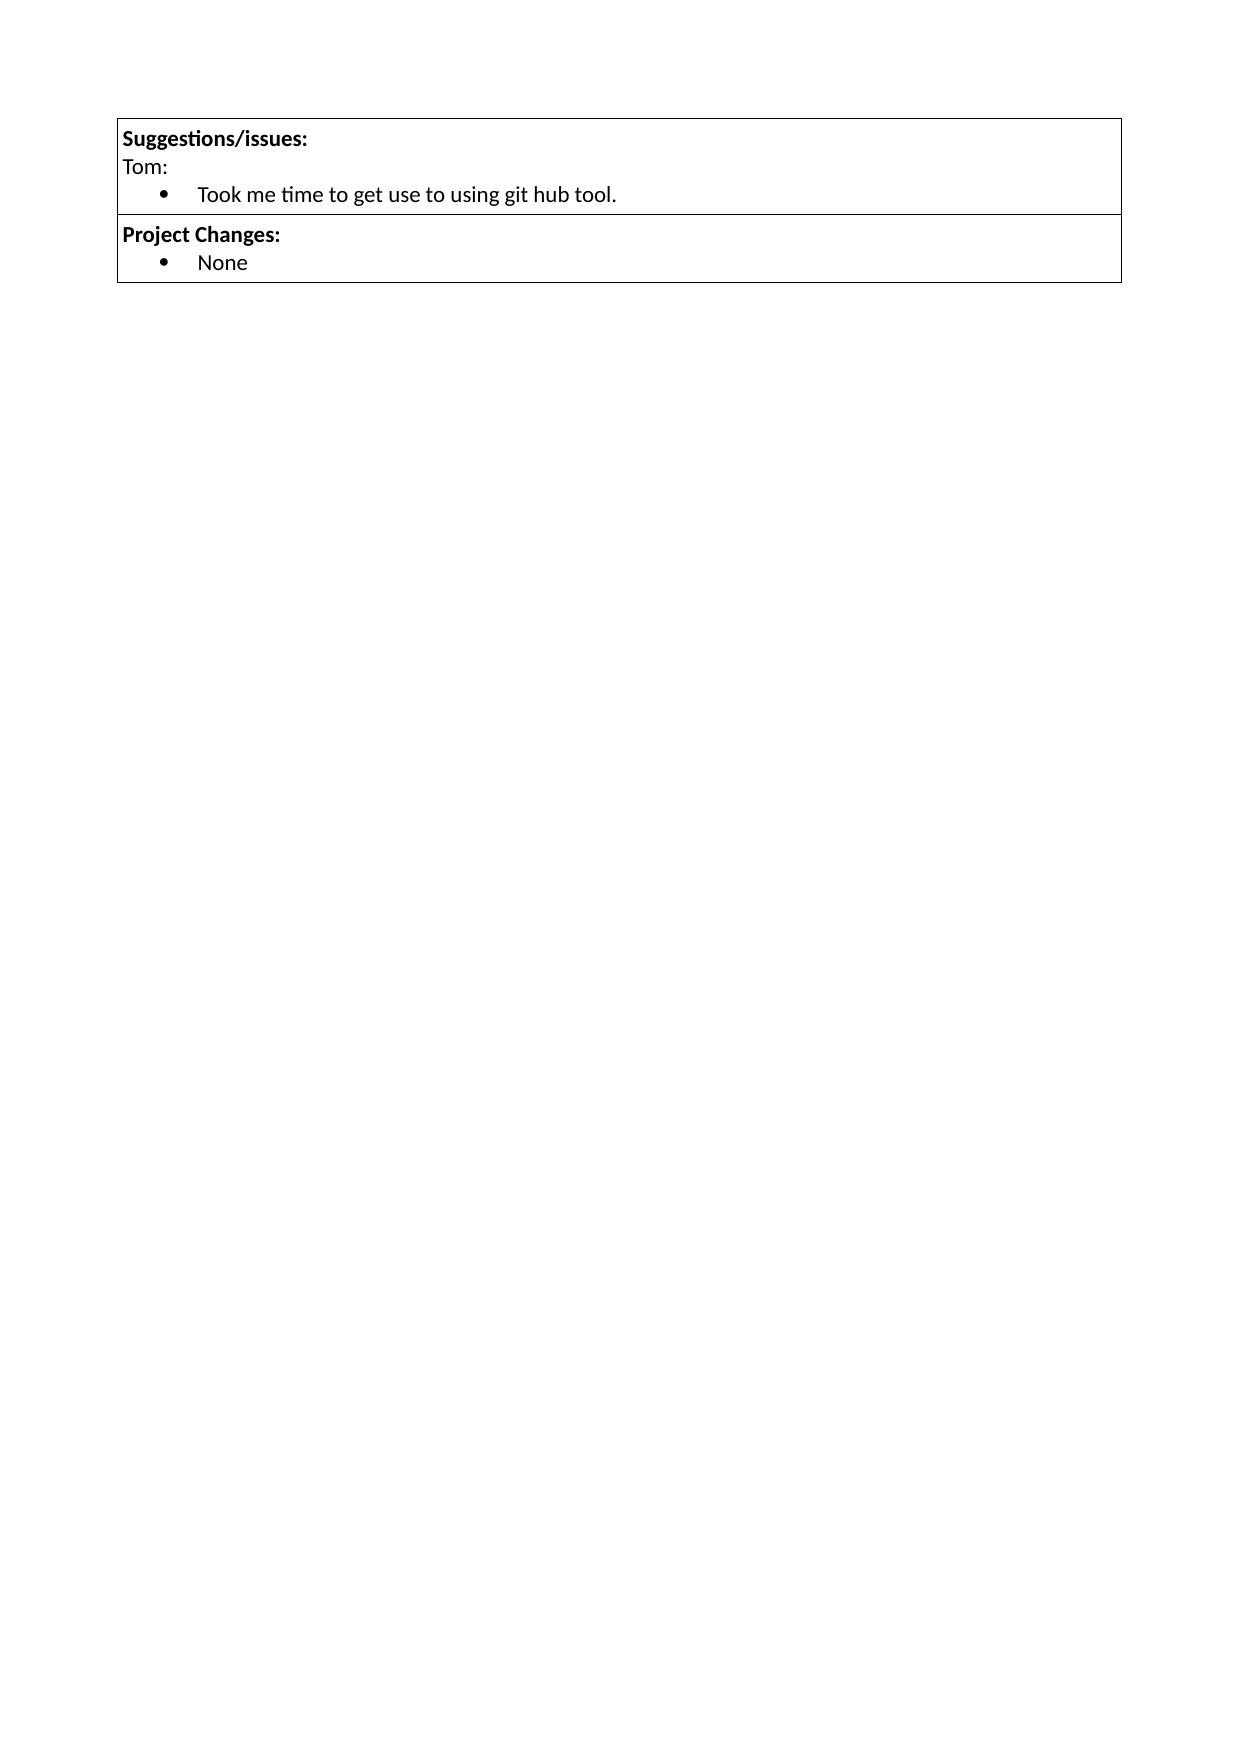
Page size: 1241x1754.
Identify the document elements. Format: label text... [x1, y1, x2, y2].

table_cell Project Changes: None [118, 215, 1121, 282]
table_cell Suggestions/issues: Tom: Took me time to get use to using git hub tool. [118, 119, 1121, 214]
